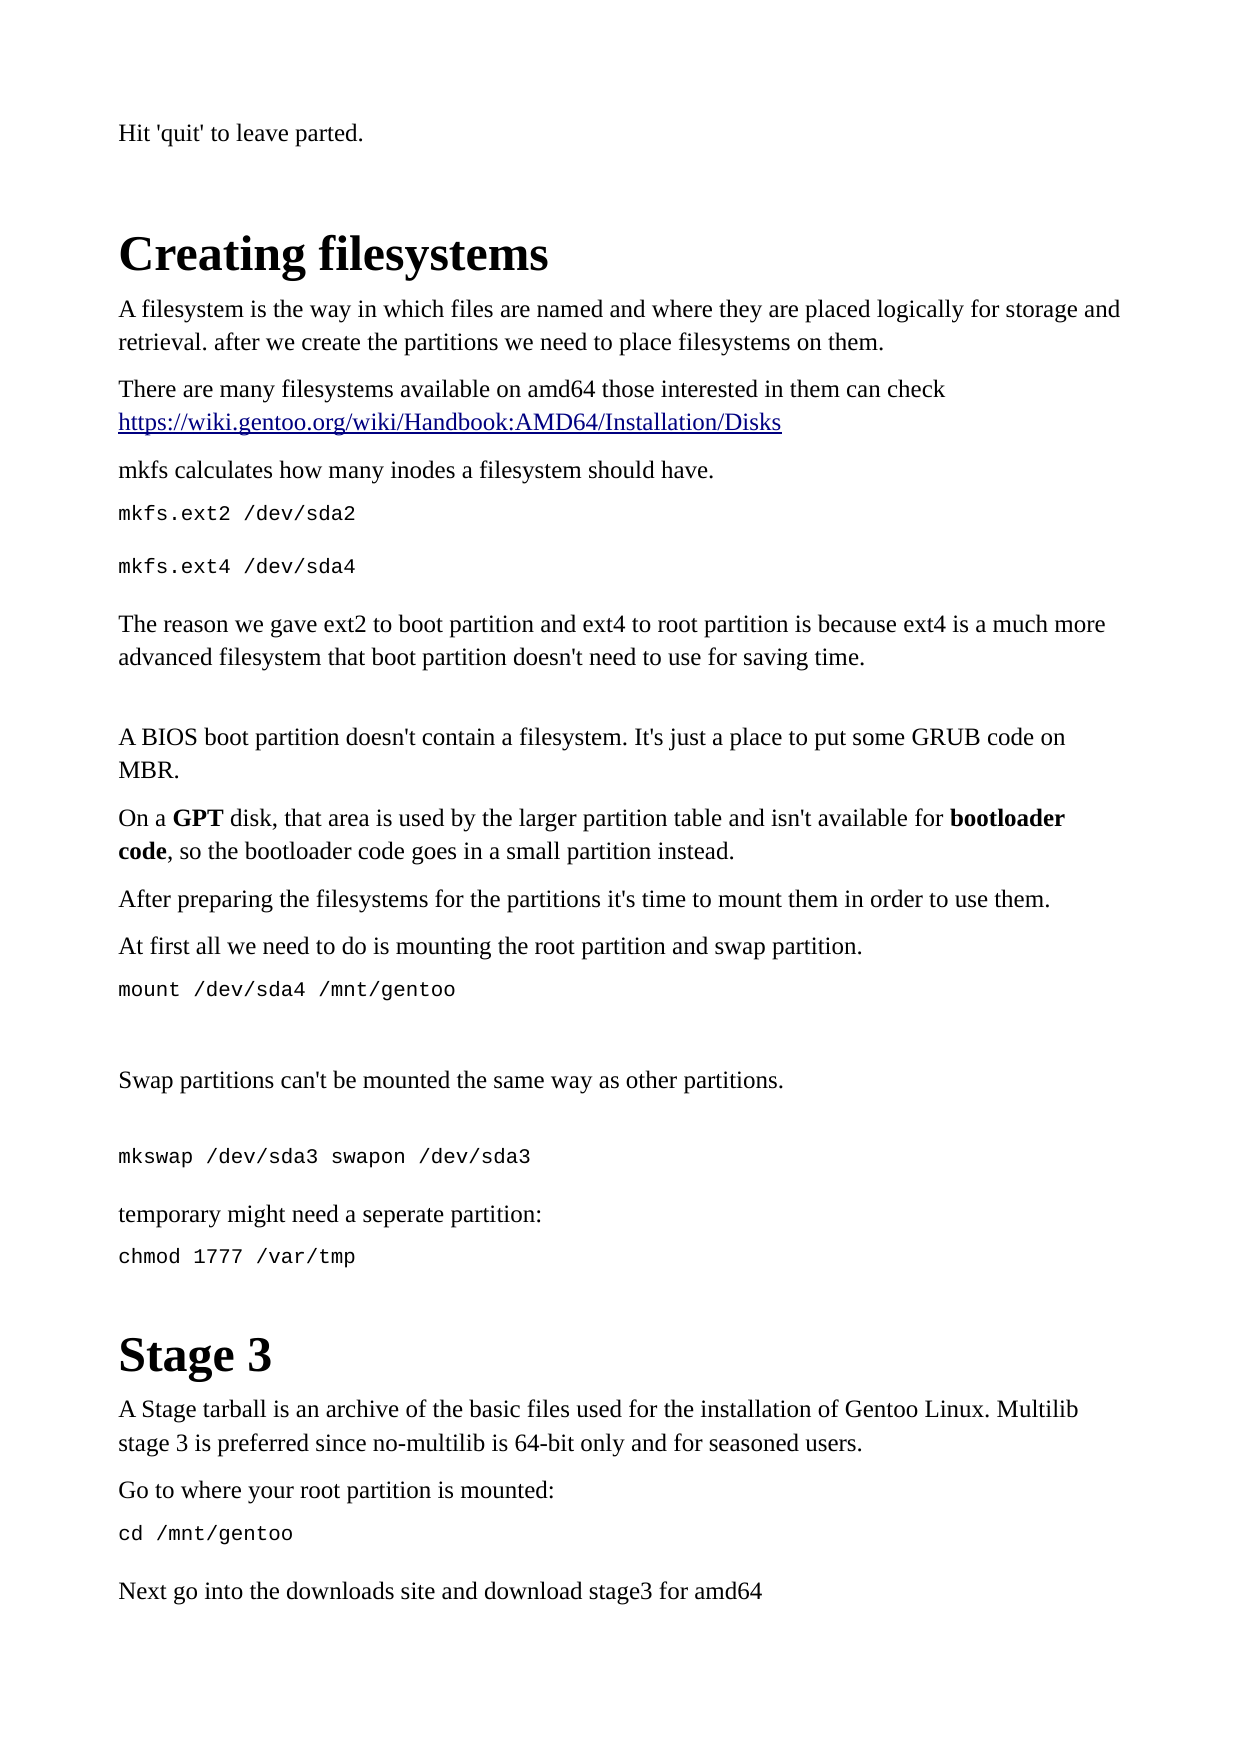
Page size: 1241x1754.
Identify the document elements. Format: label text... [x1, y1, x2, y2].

subtitle Stage 3 [118, 1324, 1122, 1382]
text mkswap /dev/sda3 swapon /dev/sda3 [118, 1146, 1122, 1169]
text A Stage tarball is an archive of the basic files used for the installation of Gentoo Linux. Multilib stage 3 is preferred since no-multilib is 64-bit only and for seasoned users. [118, 1394, 1122, 1456]
text mkfs.ext2 /dev/sda2 [118, 503, 1122, 526]
text A filesystem is the way in which files are named and where they are placed logically for storage and retrieval. after we create the partitions we need to place filesystems on them. [118, 294, 1122, 356]
text On a GPT disk, that area is used by the larger partition table and isn't available for bootloader code, so the bootloader code goes in a small partition instead. [118, 803, 1122, 865]
text Go to where your root partition is mounted: [118, 1475, 1122, 1504]
text mkfs calculates how many inodes a filesystem should have. [118, 455, 1122, 484]
text mkfs.ext4 /dev/sda4 [118, 556, 1122, 579]
text Swap partitions can't be mounted the same way as other partitions. [118, 1065, 1122, 1094]
text chmod 1777 /var/tmp [118, 1246, 1122, 1270]
subtitle Creating filesystems [118, 224, 1122, 281]
text Hit 'quit' to leave parted. [118, 118, 1122, 147]
text mount /dev/sda4 /mnt/gentoo [118, 979, 1122, 1003]
text There are many filesystems available on amd64 those interested in them can check https://wiki.gentoo.org/wiki/Handbook:AMD64/Installation/Disks [118, 374, 1122, 436]
text The reason we gave ext2 to boot partition and ext4 to root partition is because ext4 is a much more advanced filesystem that boot partition doesn't need to use for saving time. [118, 609, 1122, 671]
text Next go into the downloads site and download stage3 for amd64 [118, 1576, 1122, 1605]
text After preparing the filesystems for the partitions it's time to mount them in order to use them. [118, 884, 1122, 912]
text cd /mnt/gentoo [118, 1523, 1122, 1546]
text At first all we need to do is mounting the root partition and swap partition. [118, 931, 1122, 960]
text temporary might need a seperate partition: [118, 1199, 1122, 1228]
text A BIOS boot partition doesn't contain a filesystem. It's just a place to put some GRUB code on MBR. [118, 722, 1122, 784]
